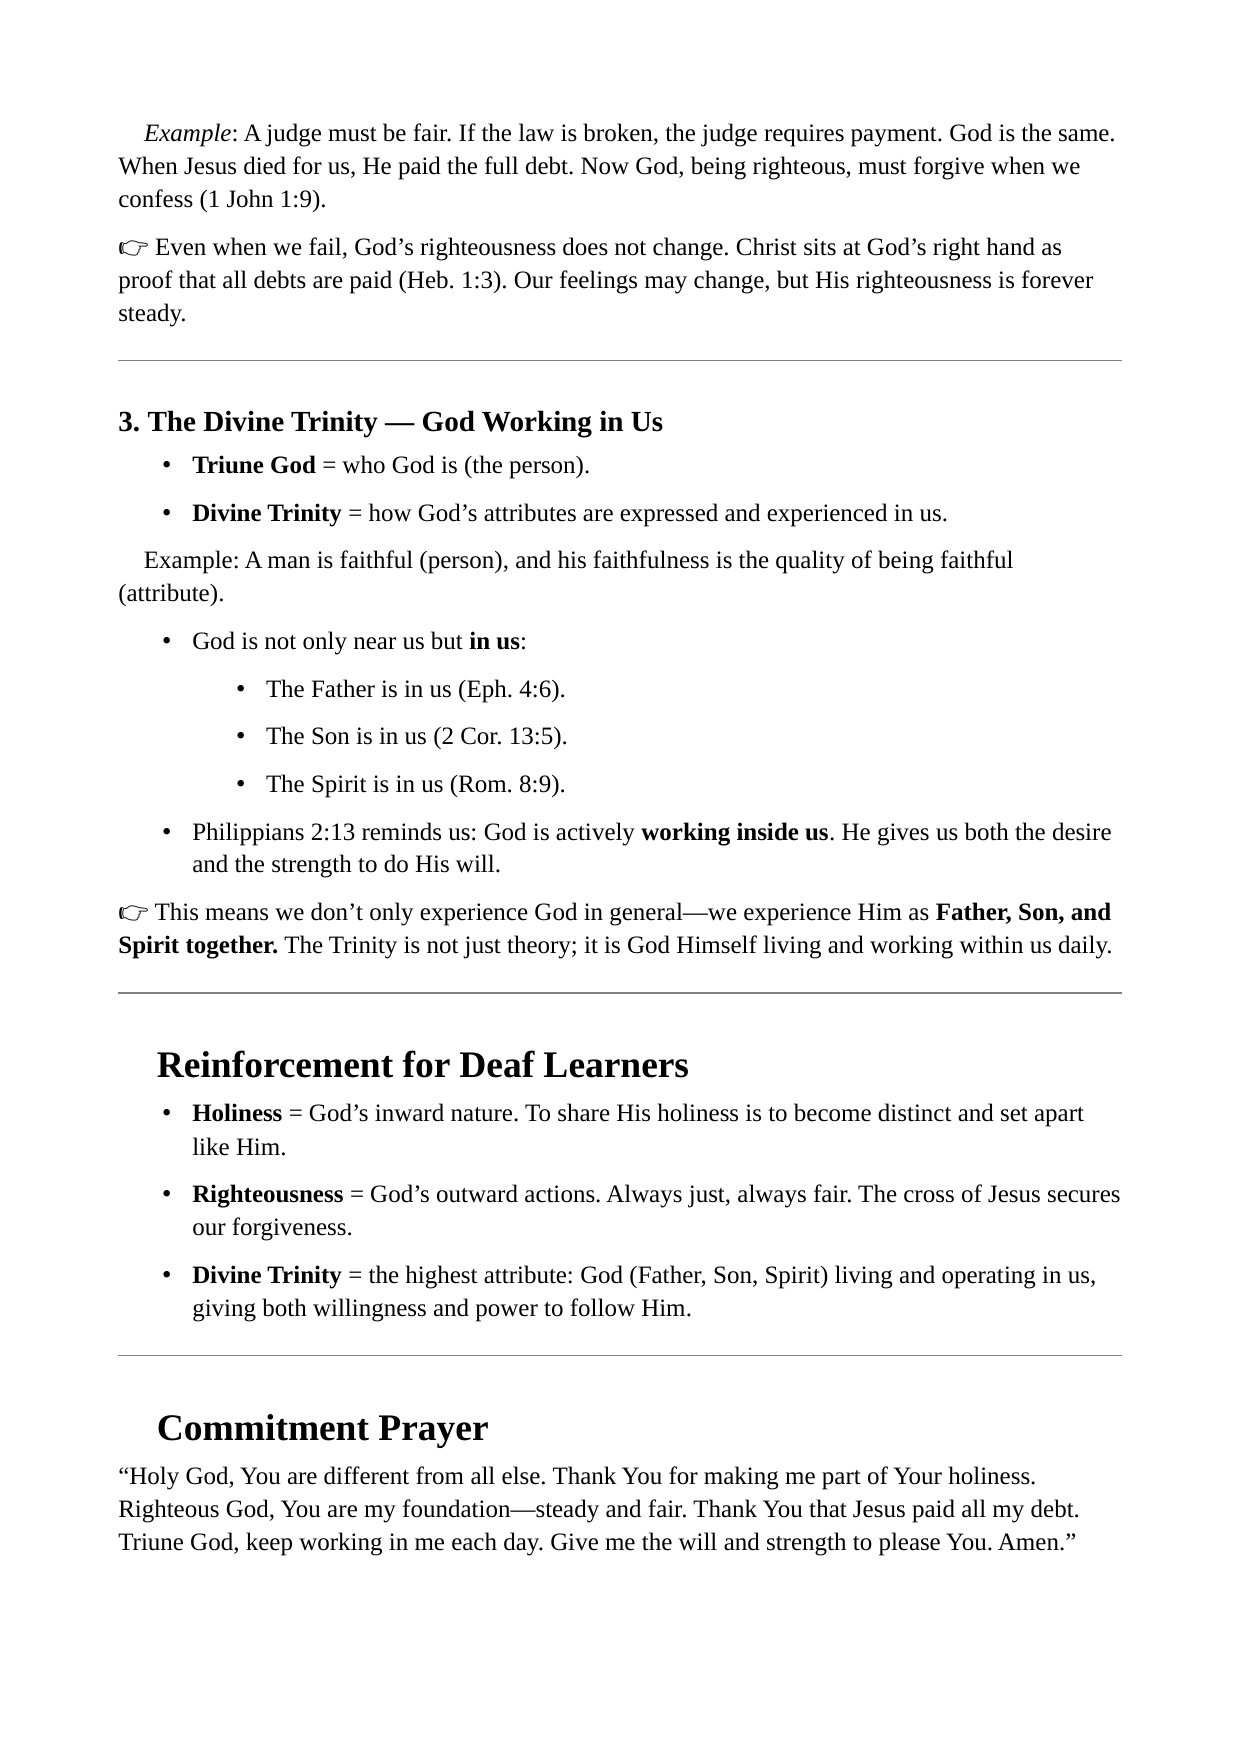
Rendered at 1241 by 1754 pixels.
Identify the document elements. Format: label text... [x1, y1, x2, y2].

list The Father is in us (Eph. 4:6). [236, 674, 1122, 702]
list Philippians 2:13 reminds us: God is actively working inside us. He gives us both the desire and the strength to do His will. [162, 817, 1122, 878]
list The Son is in us (2 Cor. 13:5). [236, 721, 1122, 750]
list Divine Trinity = the highest attribute: God (Father, Son, Spirit) living and operating in us, giving both willingness and power to follow Him. [162, 1260, 1122, 1322]
subtitle 3. The Divine Trinity — God Working in Us [118, 404, 1122, 438]
subtitle 🙏 Commitment Prayer [118, 1406, 1122, 1449]
text 💡 Example: A man is faithful (person), and his faithfulness is the quality of being faithful (attribute). [118, 546, 1122, 607]
list Triune God = who God is (the person). [162, 450, 1122, 479]
text 💡 Example: A judge must be fair. If the law is broken, the judge requires payment. God is the same. When Jesus died for us, He paid the full debt. Now God, being righteous, must forgive when we confess (1 John 1:9). [118, 118, 1122, 213]
text “Holy God, You are different from all else. Thank You for making me part of Your holiness. Righteous God, You are my foundation—steady and fair. Thank You that Jesus paid all my debt. Triune God, keep working in me each day. Give me the will and strength to please You. Amen.” [118, 1461, 1122, 1556]
list Righteousness = God’s outward actions. Always just, always fair. The cross of Jesus secures our forgiveness. [162, 1179, 1122, 1241]
text 👉 This means we don’t only experience God in general—we experience Him as Father, Son, and Spirit together. The Trinity is not just theory; it is God Himself living and working within us daily. [118, 897, 1122, 959]
subtitle 📝 Reinforcement for Deaf Learners [118, 1043, 1122, 1086]
list God is not only near us but in us: [162, 626, 1122, 655]
list Holiness = God’s inward nature. To share His holiness is to become distinct and set apart like Him. [162, 1098, 1122, 1160]
list The Spirit is in us (Rom. 8:9). [236, 769, 1122, 798]
list Divine Trinity = how God’s attributes are expressed and experienced in us. [162, 498, 1122, 527]
text 👉 Even when we fail, God’s righteousness does not change. Christ sits at God’s right hand as proof that all debts are paid (Heb. 1:3). Our feelings may change, but His righteousness is forever steady. [118, 232, 1122, 327]
